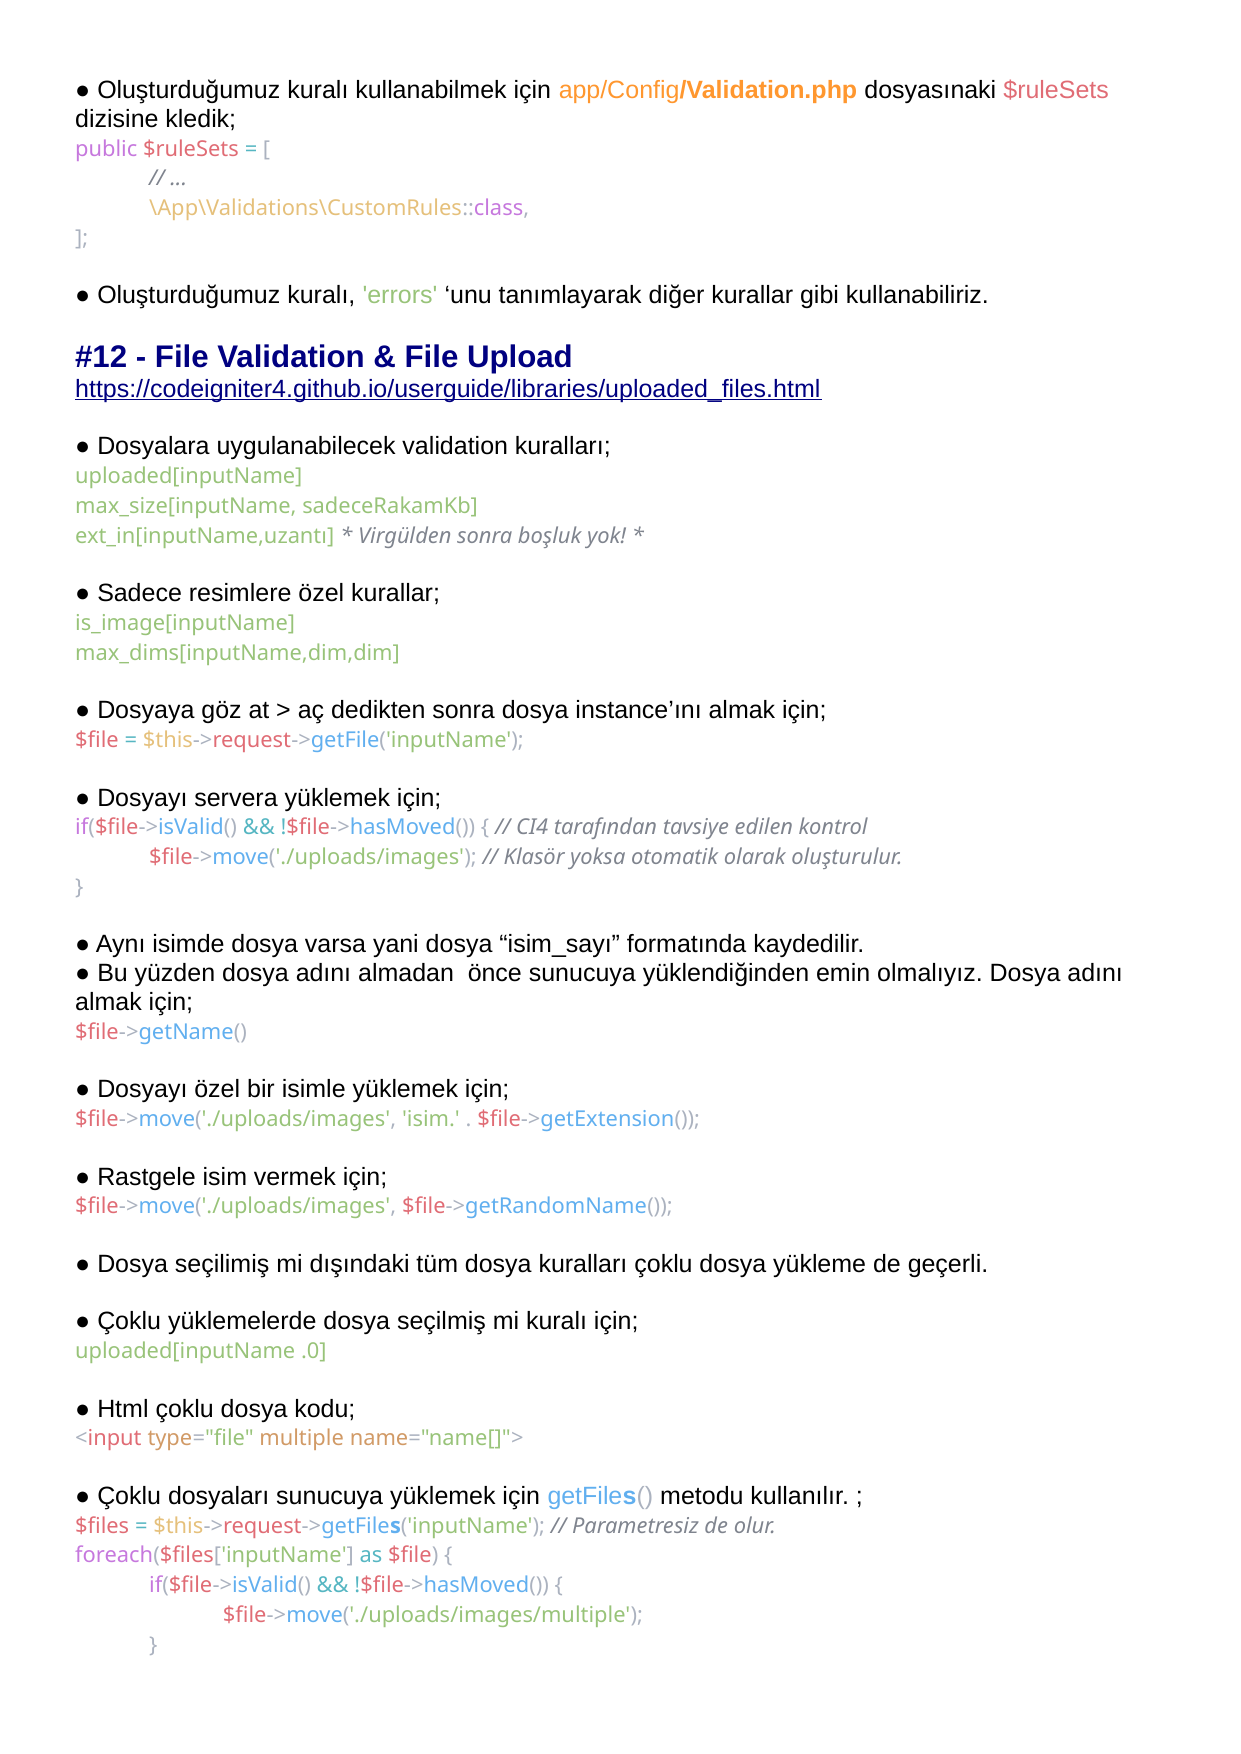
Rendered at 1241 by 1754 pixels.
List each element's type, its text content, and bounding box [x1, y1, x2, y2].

text max_dims[inputName,dim,dim] [75, 637, 1165, 667]
text } [75, 1629, 1165, 1659]
text \App\Validations\CustomRules::class, [75, 192, 1165, 222]
text public $ruleSets = [ [75, 132, 1165, 162]
text if($file->isValid() && !$file->hasMoved()) { // CI4 tarafından tavsiye edilen kontrol [75, 811, 1165, 841]
text is_image[inputName] [75, 607, 1165, 637]
text uploaded[inputName] [75, 460, 1165, 490]
text $file->move('./uploads/images', 'isim.' . $file->getExtension()); [75, 1103, 1165, 1133]
text #12 - File Validation & File Upload [75, 338, 1165, 374]
text ● Rastgele isim vermek için; [75, 1162, 1165, 1190]
text max_size[inputName, sadeceRakamKb] [75, 490, 1165, 520]
text ext_in[inputName,uzantı] * Virgülden sonra boşluk yok! * [75, 520, 1165, 549]
text $file->move('./uploads/images/multiple'); [75, 1599, 1165, 1629]
text ● Oluşturduğumuz kuralı, 'errors' ‘unu tanımlayarak diğer kurallar gibi kullanabiliriz. [75, 280, 1165, 309]
text $file->move('./uploads/images', $file->getRandomName()); [75, 1190, 1165, 1220]
text if($file->isValid() && !$file->hasMoved()) { [75, 1569, 1165, 1599]
text <input type="file" multiple name="name[]"> [75, 1422, 1165, 1452]
text // ... [75, 162, 1165, 192]
text ● Aynı isimde dosya varsa yani dosya “isim_sayı” formatında kaydedilir. [75, 929, 1165, 958]
text $file = $this->request->getFile('inputName'); [75, 724, 1165, 754]
text ● Dosya seçilimiş mi dışındaki tüm dosya kuralları çoklu dosya yükleme de geçerli. [75, 1249, 1165, 1278]
text https://codeigniter4.github.io/userguide/libraries/uploaded_files.html [75, 374, 1165, 403]
text ● Çoklu dosyaları sunucuya yüklemek için getFiles() metodu kullanılır. ; [75, 1481, 1165, 1510]
text ● Dosyayı servera yüklemek için; [75, 783, 1165, 811]
text } [75, 871, 1165, 901]
text $files = $this->request->getFiles('inputName'); // Parametresiz de olur. [75, 1510, 1165, 1539]
text ● Html çoklu dosya kodu; [75, 1394, 1165, 1422]
text ● Dosyaya göz at > aç dedikten sonra dosya instance’ını almak için; [75, 695, 1165, 724]
text foreach($files['inputName'] as $file) { [75, 1539, 1165, 1569]
text $file->move('./uploads/images'); // Klasör yoksa otomatik olarak oluşturulur. [75, 841, 1165, 871]
text ● Sadece resimlere özel kurallar; [75, 578, 1165, 607]
text $file->getName() [75, 1016, 1165, 1046]
text ● Bu yüzden dosya adını almadan önce sunucuya yüklendiğinden emin olmalıyız. Dosya adını almak için; [75, 958, 1165, 1016]
text ● Dosyayı özel bir isimle yüklemek için; [75, 1074, 1165, 1103]
text ● Oluşturduğumuz kuralı kullanabilmek için app/Config/Validation.php dosyasınaki $ruleSets dizisine kledik; [75, 75, 1165, 132]
text ● Çoklu yüklemelerde dosya seçilmiş mi kuralı için; [75, 1306, 1165, 1335]
text uploaded[inputName .0] [75, 1335, 1165, 1365]
text ● Dosyalara uygulanabilecek validation kuralları; [75, 431, 1165, 460]
text ]; [75, 222, 1165, 252]
